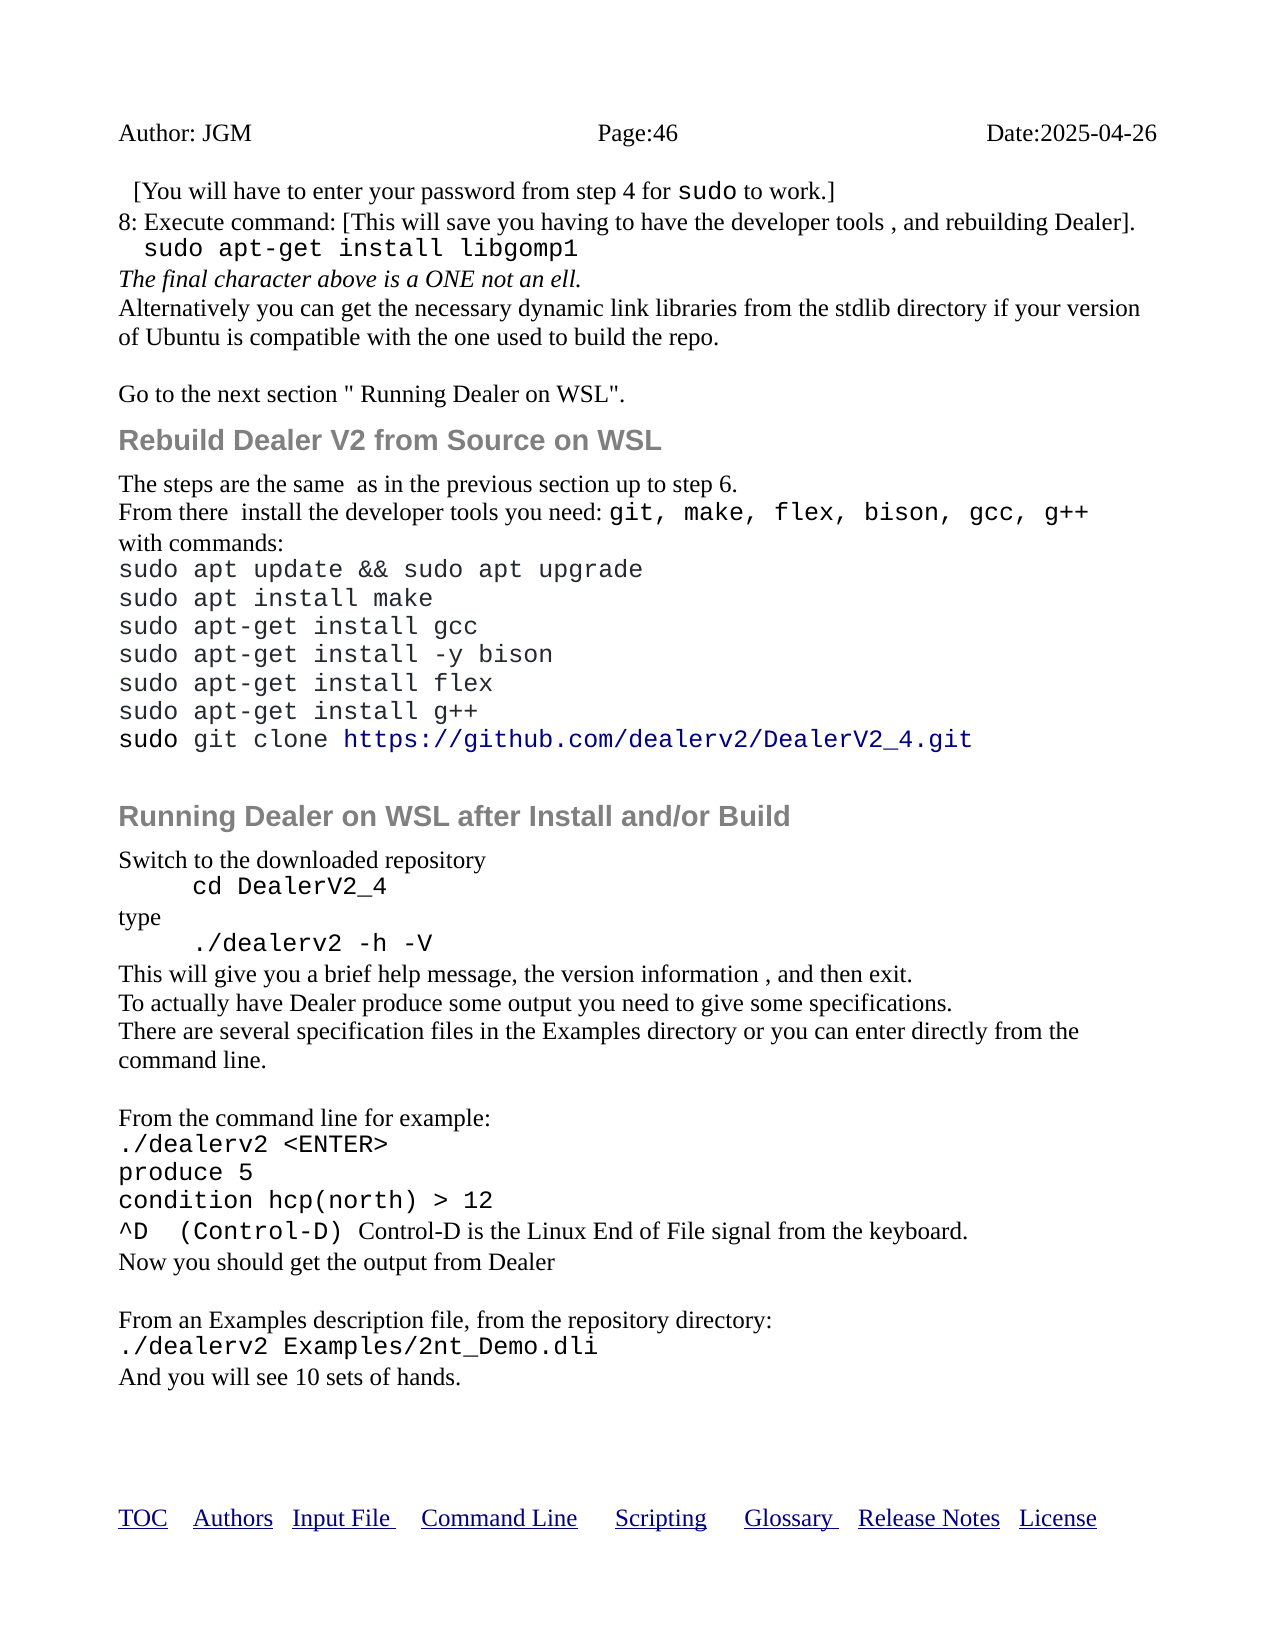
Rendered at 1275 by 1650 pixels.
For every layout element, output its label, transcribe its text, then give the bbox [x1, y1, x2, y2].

text Switch to the downloaded repository [118, 845, 1157, 873]
text cd DealerV2_4 [118, 873, 1157, 902]
subtitle Rebuild Dealer V2 from Source on WSL [118, 423, 1157, 456]
text And you will see 10 sets of hands. [118, 1362, 1157, 1391]
text type [118, 902, 1157, 931]
text Now you should get the output from Dealer [118, 1247, 1157, 1276]
text produce 5 [118, 1160, 1157, 1188]
text To actually have Dealer produce some output you need to give some specifications. [118, 988, 1157, 1016]
text with commands: [118, 528, 1157, 557]
text The steps are the same as in the previous section up to step 6. [118, 469, 1157, 497]
text From an Examples description file, from the repository directory: [118, 1305, 1157, 1333]
subtitle Running Dealer on WSL after Install and/or Build [118, 799, 1157, 832]
text Alternatively you can get the necessary dynamic link libraries from the stdlib directory if your version of Ubuntu is compatible with the one used to build the repo. [118, 293, 1157, 351]
text Go to the next section " Running Dealer on WSL". [118, 379, 1157, 408]
text This will give you a brief help message, the version information , and then exit. [118, 959, 1157, 988]
text ./dealerv2 <ENTER> [118, 1131, 1157, 1160]
text 8: Execute command: [This will save you having to have the developer tools , and rebuilding Dealer]. [118, 207, 1157, 236]
text [You will have to enter your password from step 4 for sudo to work.] [118, 176, 1157, 207]
text condition hcp(north) > 12 [118, 1188, 1157, 1216]
text From there install the developer tools you need: git, make, flex, bison, gcc, g++ [118, 497, 1157, 528]
text ./dealerv2 Examples/2nt_Demo.dli [118, 1333, 1157, 1362]
text ./dealerv2 -h -V [118, 931, 1157, 959]
text There are several specification files in the Examples directory or you can enter directly from the command line. [118, 1016, 1157, 1074]
text sudo apt update && sudo apt upgrade sudo apt install make sudo apt-get install gcc sudo apt-get install -y bison sudo apt-get install flex sudo apt-get install g++ sudo git clone https://github.com/dealerv2/DealerV2_4.git [118, 557, 1157, 755]
text The final character above is a ONE not an ell. [118, 264, 1157, 293]
text ^D (Control-D) Control-D is the Linux End of File signal from the keyboard. [118, 1216, 1157, 1247]
text From the command line for example: [118, 1103, 1157, 1131]
text sudo apt-get install libgomp1 [118, 236, 1157, 264]
